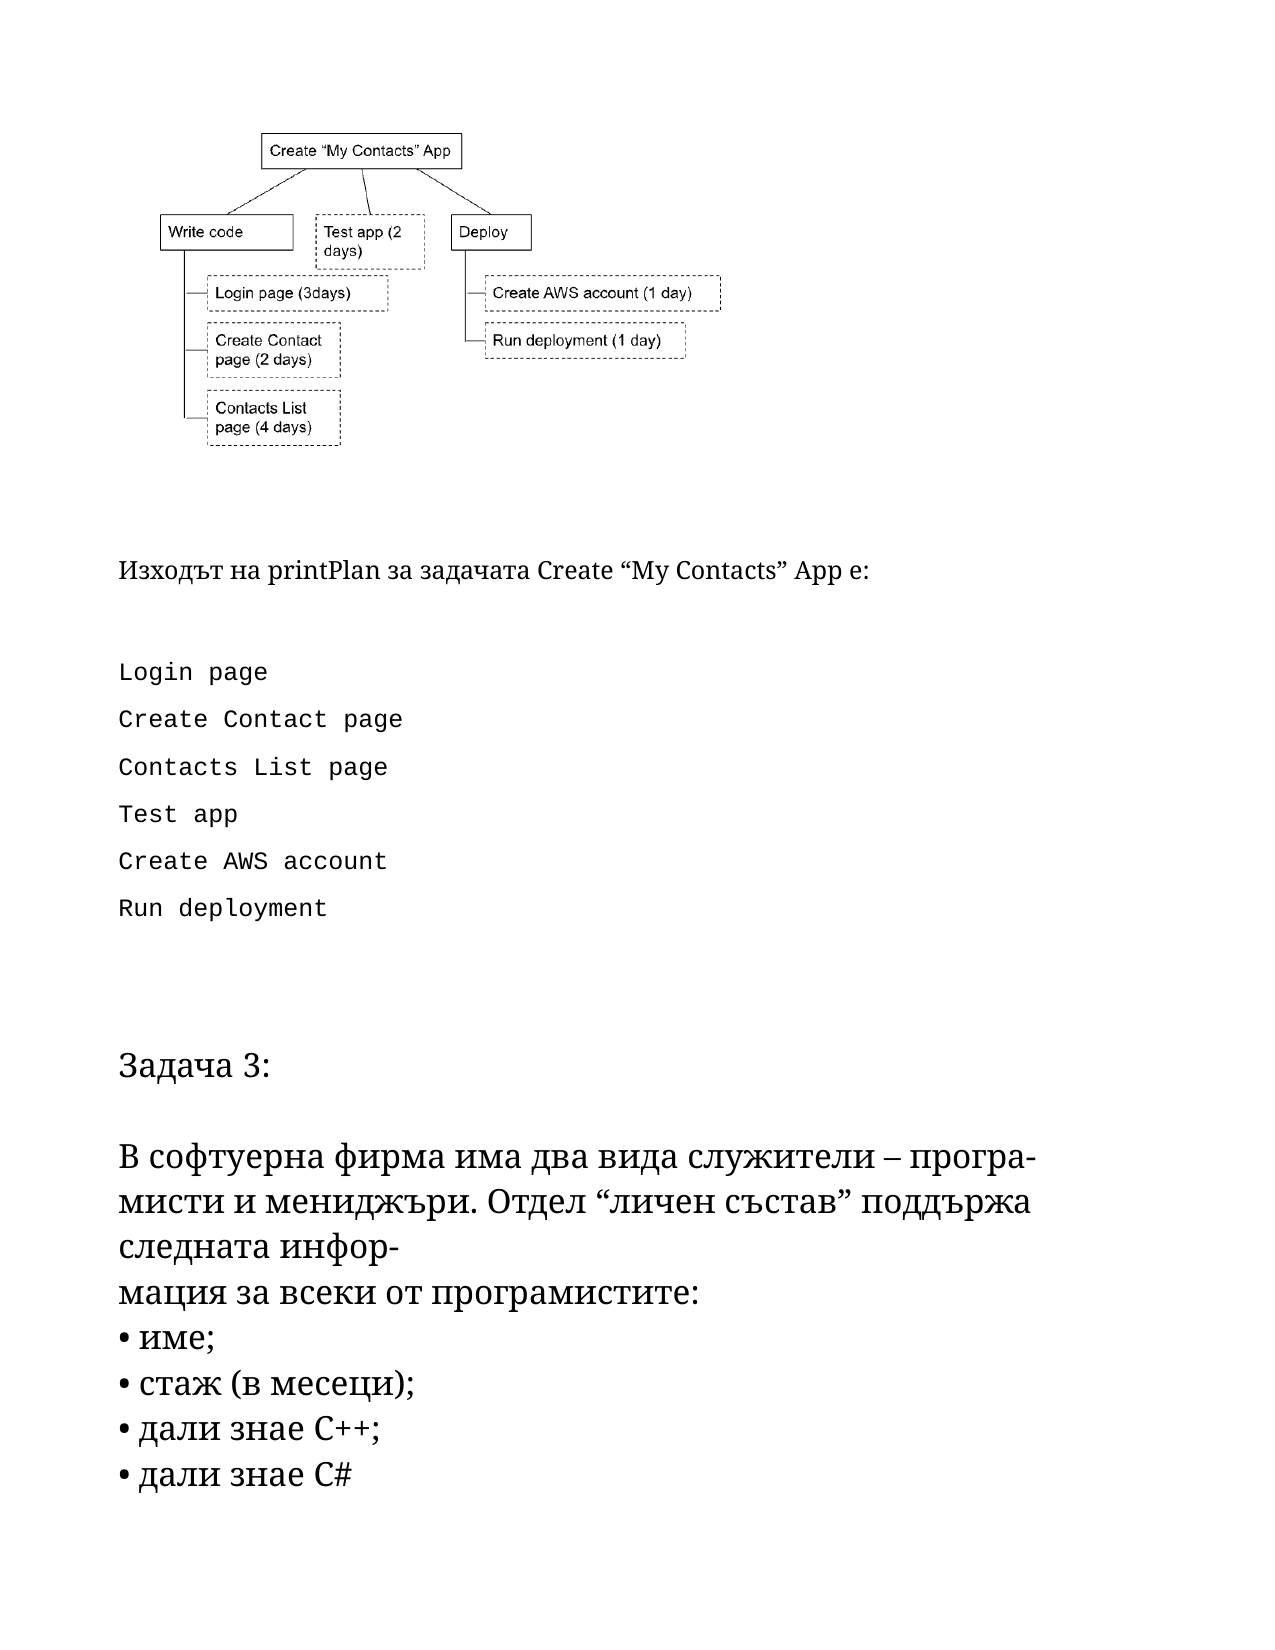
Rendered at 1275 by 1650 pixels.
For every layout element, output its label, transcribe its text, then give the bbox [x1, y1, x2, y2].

text мисти и мениджъри. Отдел “личен състав” поддържа следната инфор- [118, 1178, 1157, 1269]
text Изходът на printPlan за задачата Create “My Contacts” App е: [118, 552, 1157, 587]
text Create AWS account [118, 848, 1157, 877]
text мация за всеки от програмистите: [118, 1269, 1157, 1314]
text Create Contact page [118, 707, 1157, 735]
text • дали знае C++; [118, 1405, 1157, 1450]
text В софтуерна фирма има два вида служители – програ- [118, 1132, 1157, 1178]
text • дали знае C# [118, 1450, 1157, 1496]
picture [118, 118, 767, 479]
text Login page [118, 660, 1157, 688]
text • стаж (в месеци); [118, 1359, 1157, 1405]
text Задача 3: [118, 1042, 1157, 1087]
text Run deployment [118, 895, 1157, 924]
text Contacts List page [118, 754, 1157, 782]
text • име; [118, 1314, 1157, 1359]
text Test app [118, 801, 1157, 829]
